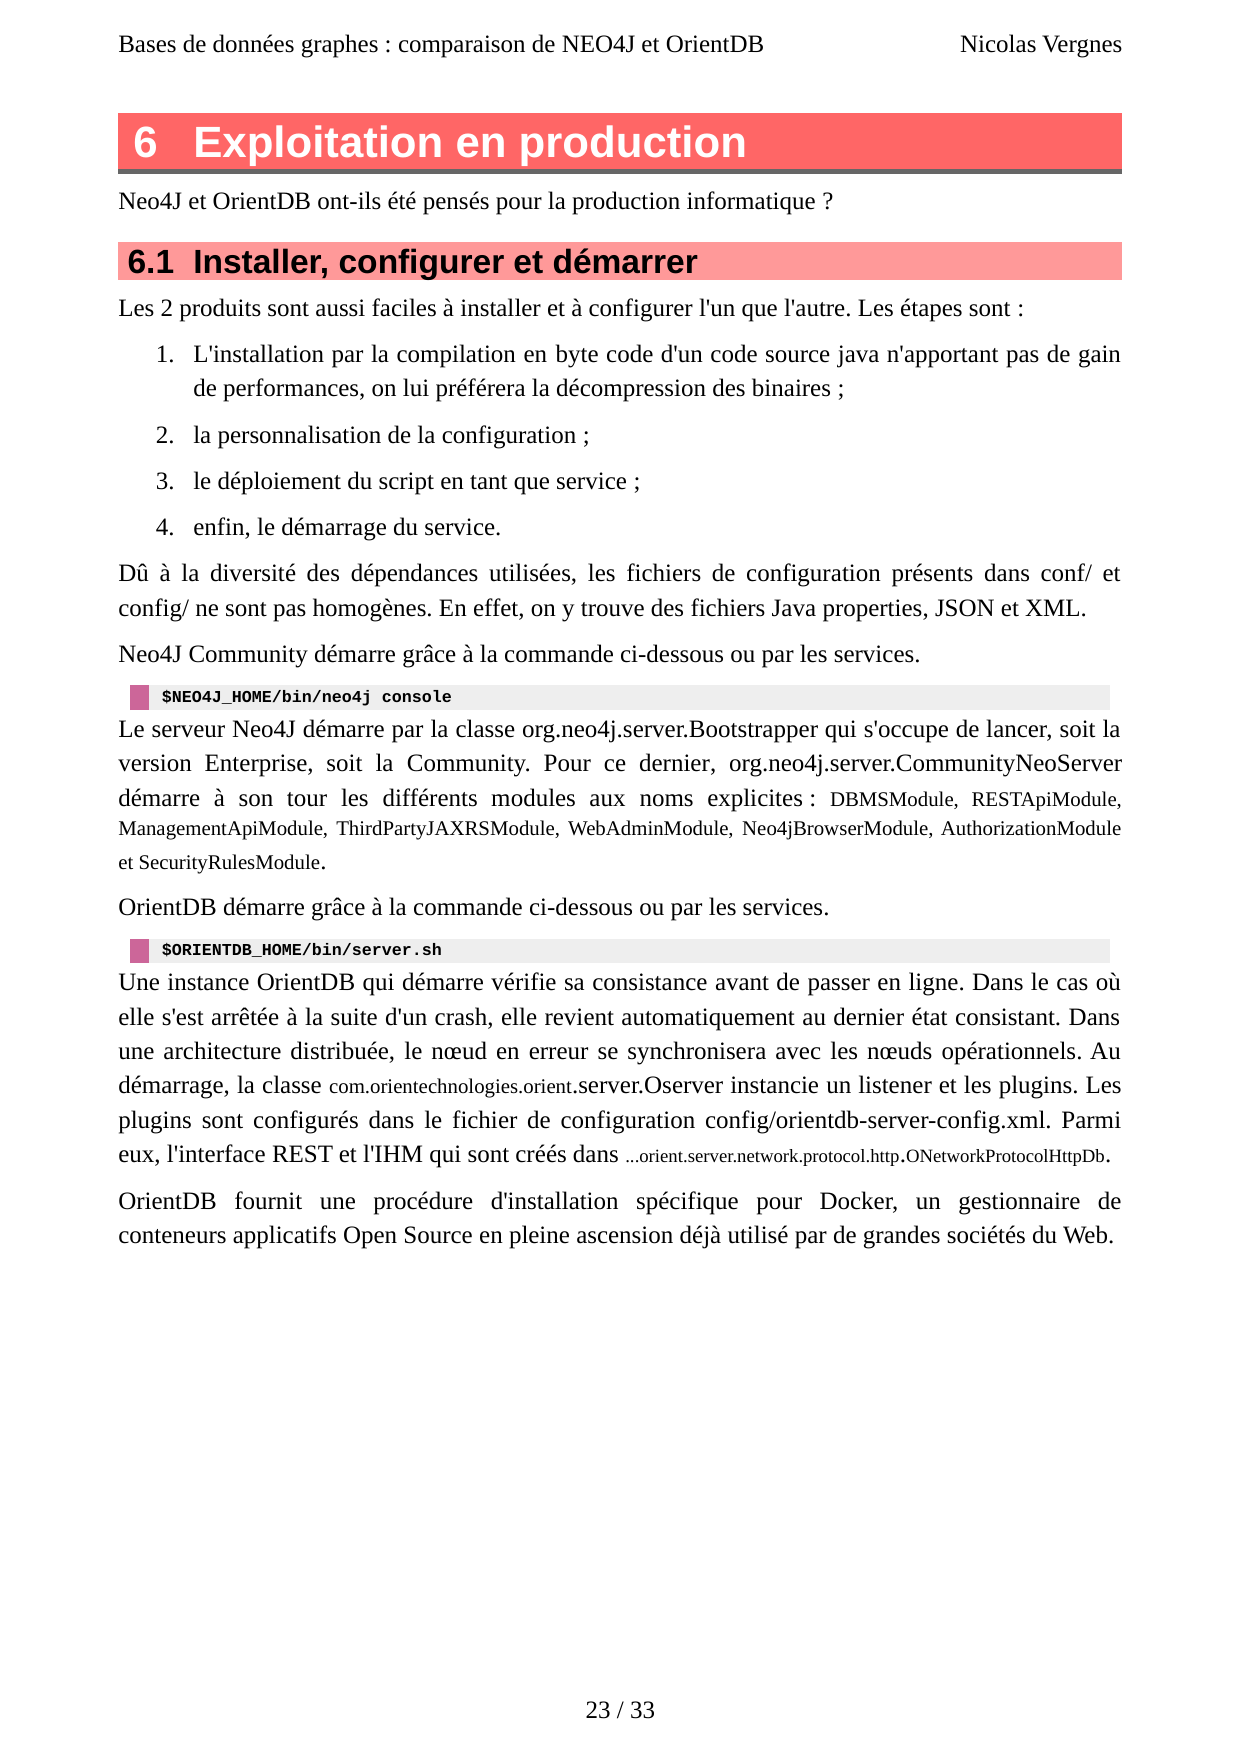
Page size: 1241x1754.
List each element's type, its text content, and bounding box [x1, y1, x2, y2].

list L'installation par la compilation en byte code d'un code source java n'apportant pas de gain de performances, on lui préférera la décompression des binaires ; [156, 339, 1122, 402]
text Les 2 produits sont aussi faciles à installer et à configurer l'un que l'autre. Les étapes sont : [118, 293, 1122, 321]
text OrientDB fournit une procédure d'installation spécifique pour Docker, un gestionnaire de conteneurs applicatifs Open Source en pleine ascension déjà utilisé par de grandes sociétés du Web. [118, 1186, 1122, 1249]
list le déploiement du script en tant que service ; [156, 466, 1122, 495]
text $ORIENTDB_HOME/bin/server.sh [149, 939, 1110, 963]
text OrientDB démarre grâce à la commande ci-dessous ou par les services. [118, 892, 1122, 921]
text Neo4J et OrientDB ont-ils été pensés pour la production informatique ? [118, 186, 1122, 215]
text $NEO4J_HOME/bin/neo4j console [149, 685, 1110, 710]
text Neo4J Community démarre grâce à la commande ci-dessous ou par les services. [118, 639, 1122, 668]
list la personnalisation de la configuration ; [156, 420, 1122, 448]
text Dû à la diversité des dépendances utilisées, les fichiers de configuration présents dans conf/ et config/ ne sont pas homogènes. En effet, on y trouve des fichiers Java properties, JSON et XML. [118, 558, 1122, 622]
text Le serveur Neo4J démarre par la classe org.neo4j.server.Bootstrapper qui s'occupe de lancer, soit la version Enterprise, soit la Community. Pour ce dernier, org.neo4j.server.CommunityNeoServer démarre à son tour les différents modules aux noms explicites : DBMSModule, RESTApiModule, ManagementApiModule, ThirdPartyJAXRSModule, WebAdminModule, Neo4jBrowserModule, AuthorizationModule et SecurityRulesModule. [118, 714, 1122, 875]
text Une instance OrientDB qui démarre vérifie sa consistance avant de passer en ligne. Dans le cas où elle s'est arrêtée à la suite d'un crash, elle revient automatiquement au dernier état consistant. Dans une architecture distribuée, le nœud en erreur se synchronisera avec les nœuds opérationnels. Au démarrage, la classe com.orientechnologies.orient.server.Oserver instancie un listener et les plugins. Les plugins sont configurés dans le fichier de configuration config/orientdb-server-config.xml. Parmi eux, l'interface REST et l'IHM qui sont créés dans ...orient.server.network.protocol.http.ONetworkProtocolHttpDb. [118, 967, 1122, 1168]
subtitle Exploitation en production [118, 113, 1122, 169]
subtitle Installer, configurer et démarrer [118, 242, 1122, 280]
list enfin, le démarrage du service. [156, 512, 1122, 541]
